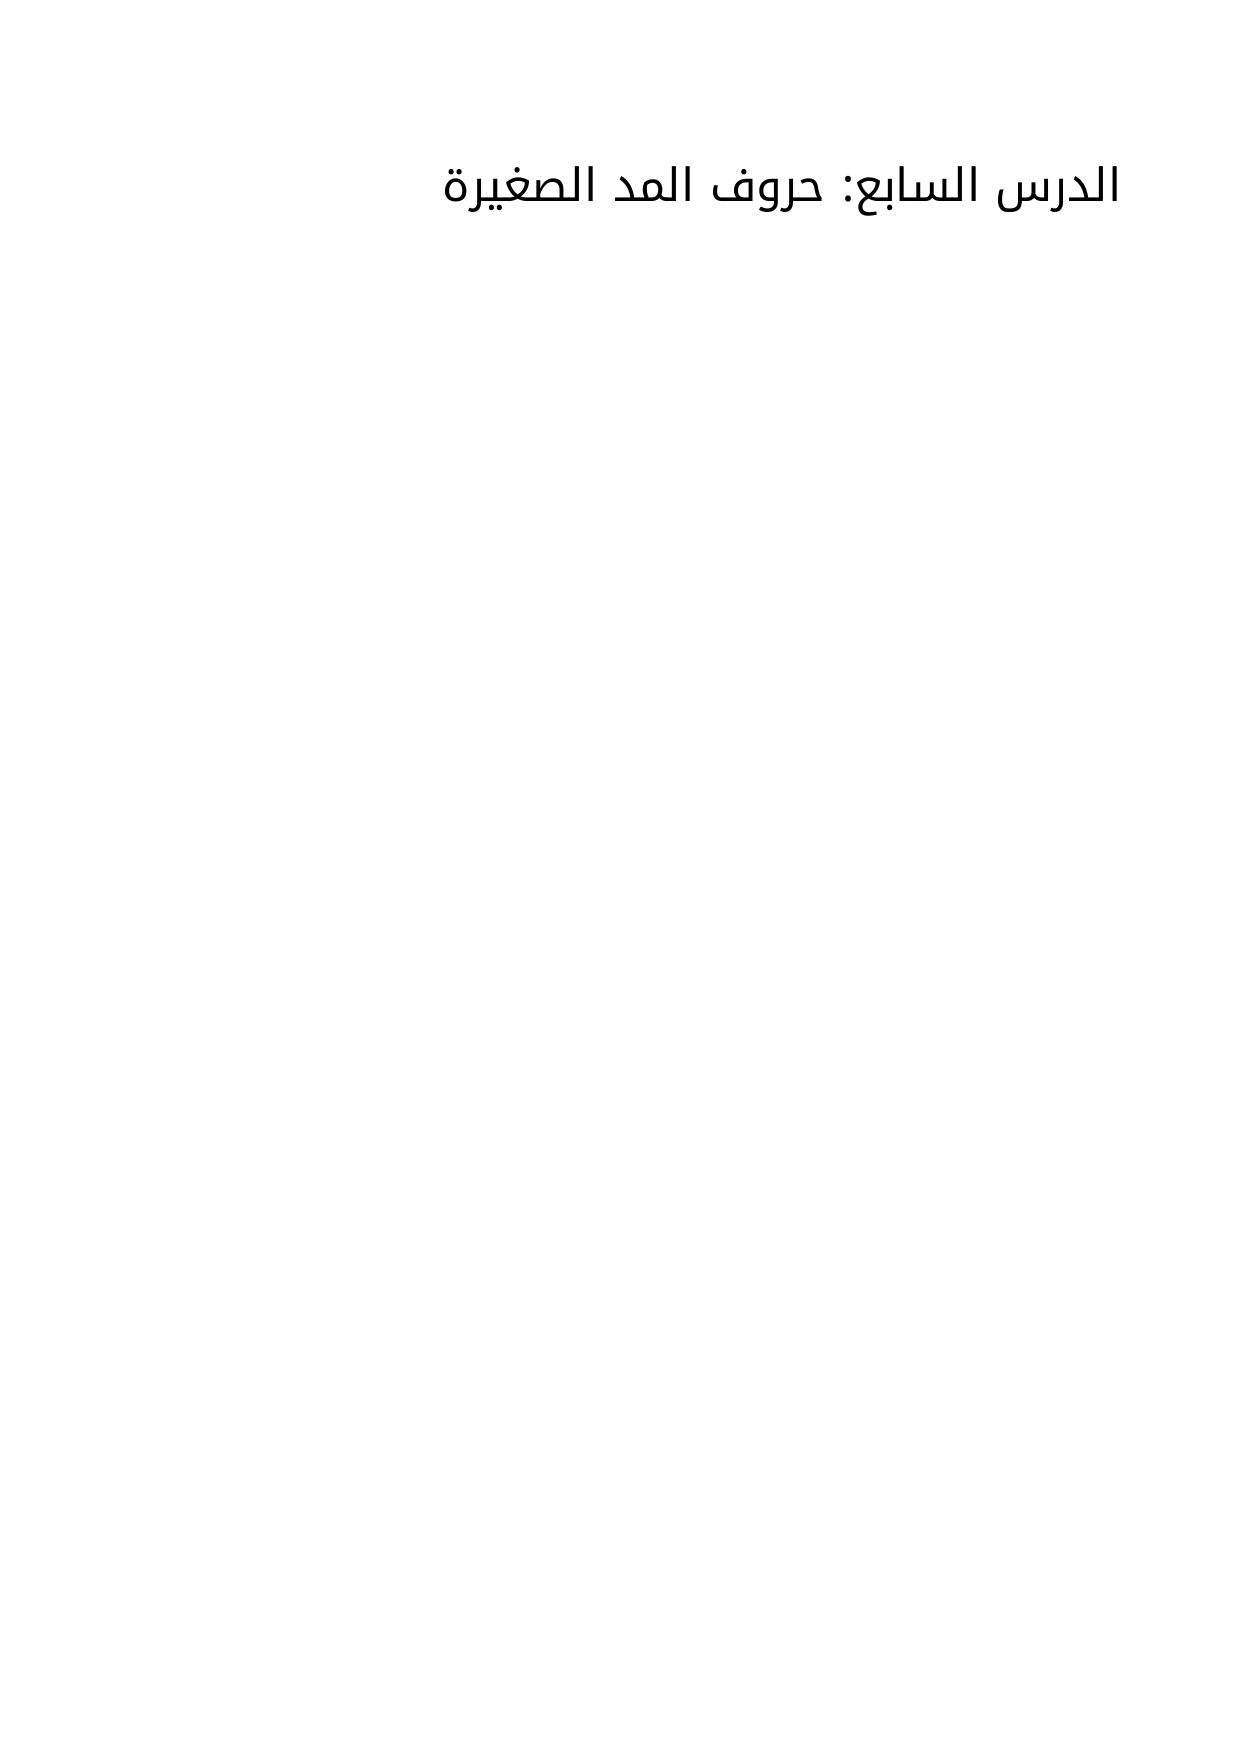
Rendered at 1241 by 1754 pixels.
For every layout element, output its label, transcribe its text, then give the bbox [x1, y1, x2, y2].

subtitle الدرس السابع: حروف المد الصغيرة [118, 143, 1122, 230]
